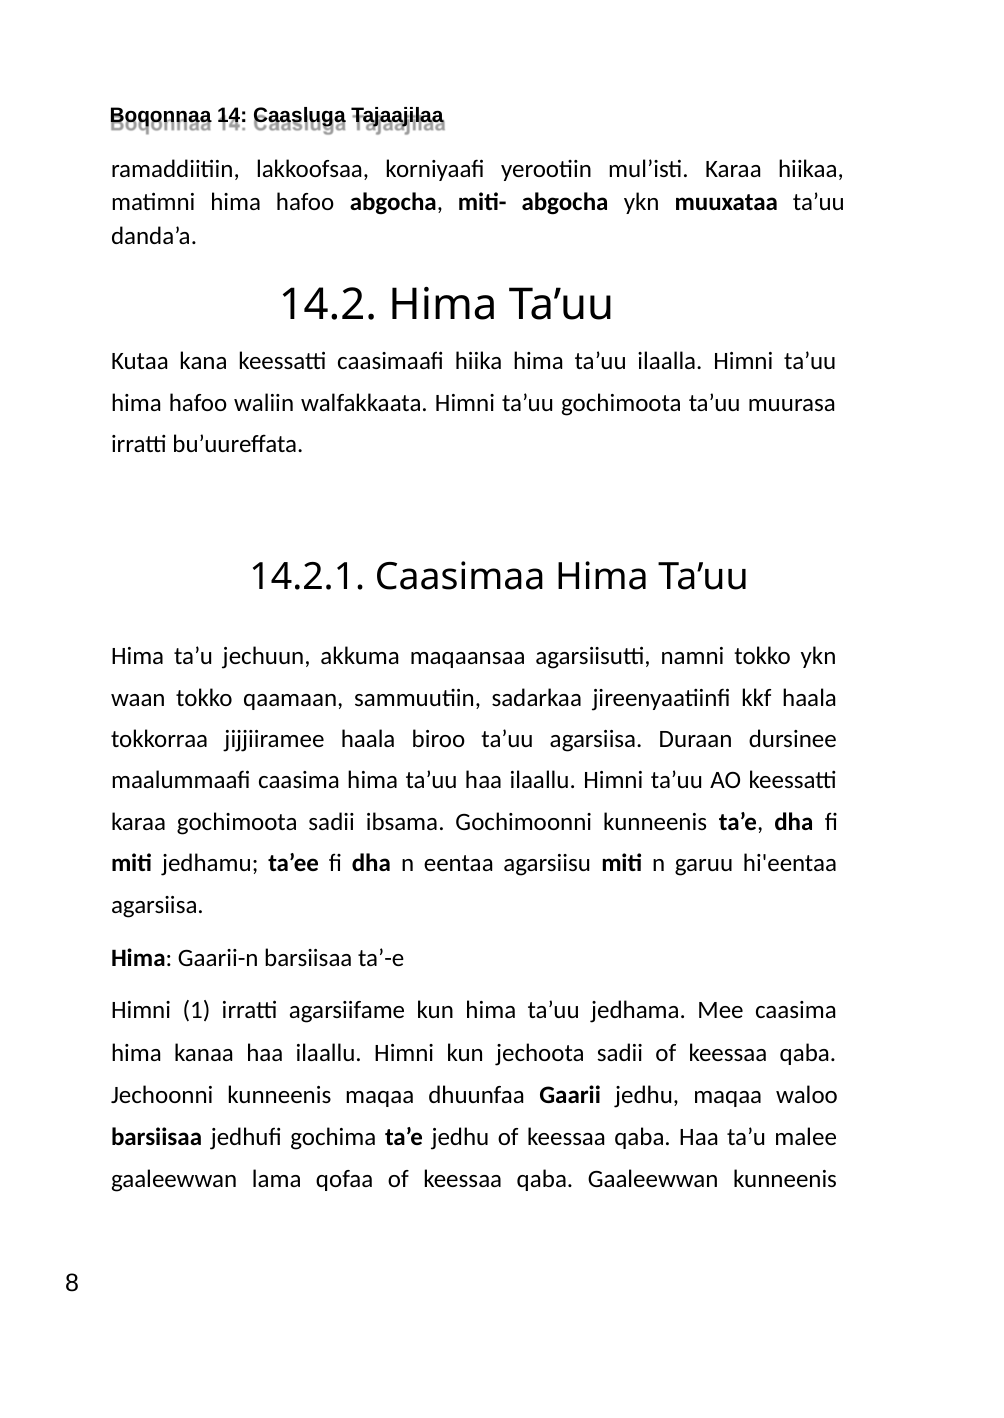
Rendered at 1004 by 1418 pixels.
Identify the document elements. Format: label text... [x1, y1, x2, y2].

text Hima ta’u jechuun, akkuma maqaansaa agarsiisutti, namni tokko ykn waan tokko qaamaan, sammuutiin, sadarkaa jireenyaatiinfi kkf haala tokkorraa jijjiiramee haala biroo ta’uu agarsiisa. Duraan dursinee maalummaafi caasima hima ta’uu haa ilaallu. Himni ta’uu AO keessatti karaa gochimoota sadii ibsama. Gochimoonni kunneenis ta’e, dha fi miti jedhamu; ta’ee fi dha n eentaa agarsiisu miti n garuu hi'eentaa agarsiisa. [111, 640, 838, 919]
text Kutaa kana keessatti caasimaafi hiika hima ta’uu ilaalla. Himni ta’uu hima hafoo waliin walfakkaata. Himni ta’uu gochimoota ta’uu muurasa irratti bu’uureffata. [111, 345, 837, 459]
text ramaddiitiin, lakkoofsaa, korniyaafi yerootiin mul’isti. Karaa hiikaa, matimni hima hafoo abgocha, miti- abgocha ykn muuxataa ta’uu danda’a. [111, 153, 845, 250]
subtitle 14.2. Hima Ta’uu [131, 273, 773, 332]
picture [95, 102, 471, 149]
subtitle 14.2.1. Caasimaa Hima Ta’uu [109, 549, 851, 601]
text Hima: Gaarii-n barsiisaa ta’-e [111, 942, 845, 972]
text Himni (1) irratti agarsiifame kun hima ta’uu jedhama. Mee caasima hima kanaa haa ilaallu. Himni kun jechoota sadii of keessaa qaba. Jechoonni kunneenis maqaa dhuunfaa Gaarii jedhu, maqaa waloo barsiisaa jedhufi gochima ta’e jedhu of keessaa qaba. Haa ta’u malee gaaleewwan lama qofaa of keessaa qaba. Gaaleewwan kunneenis [111, 994, 838, 1193]
